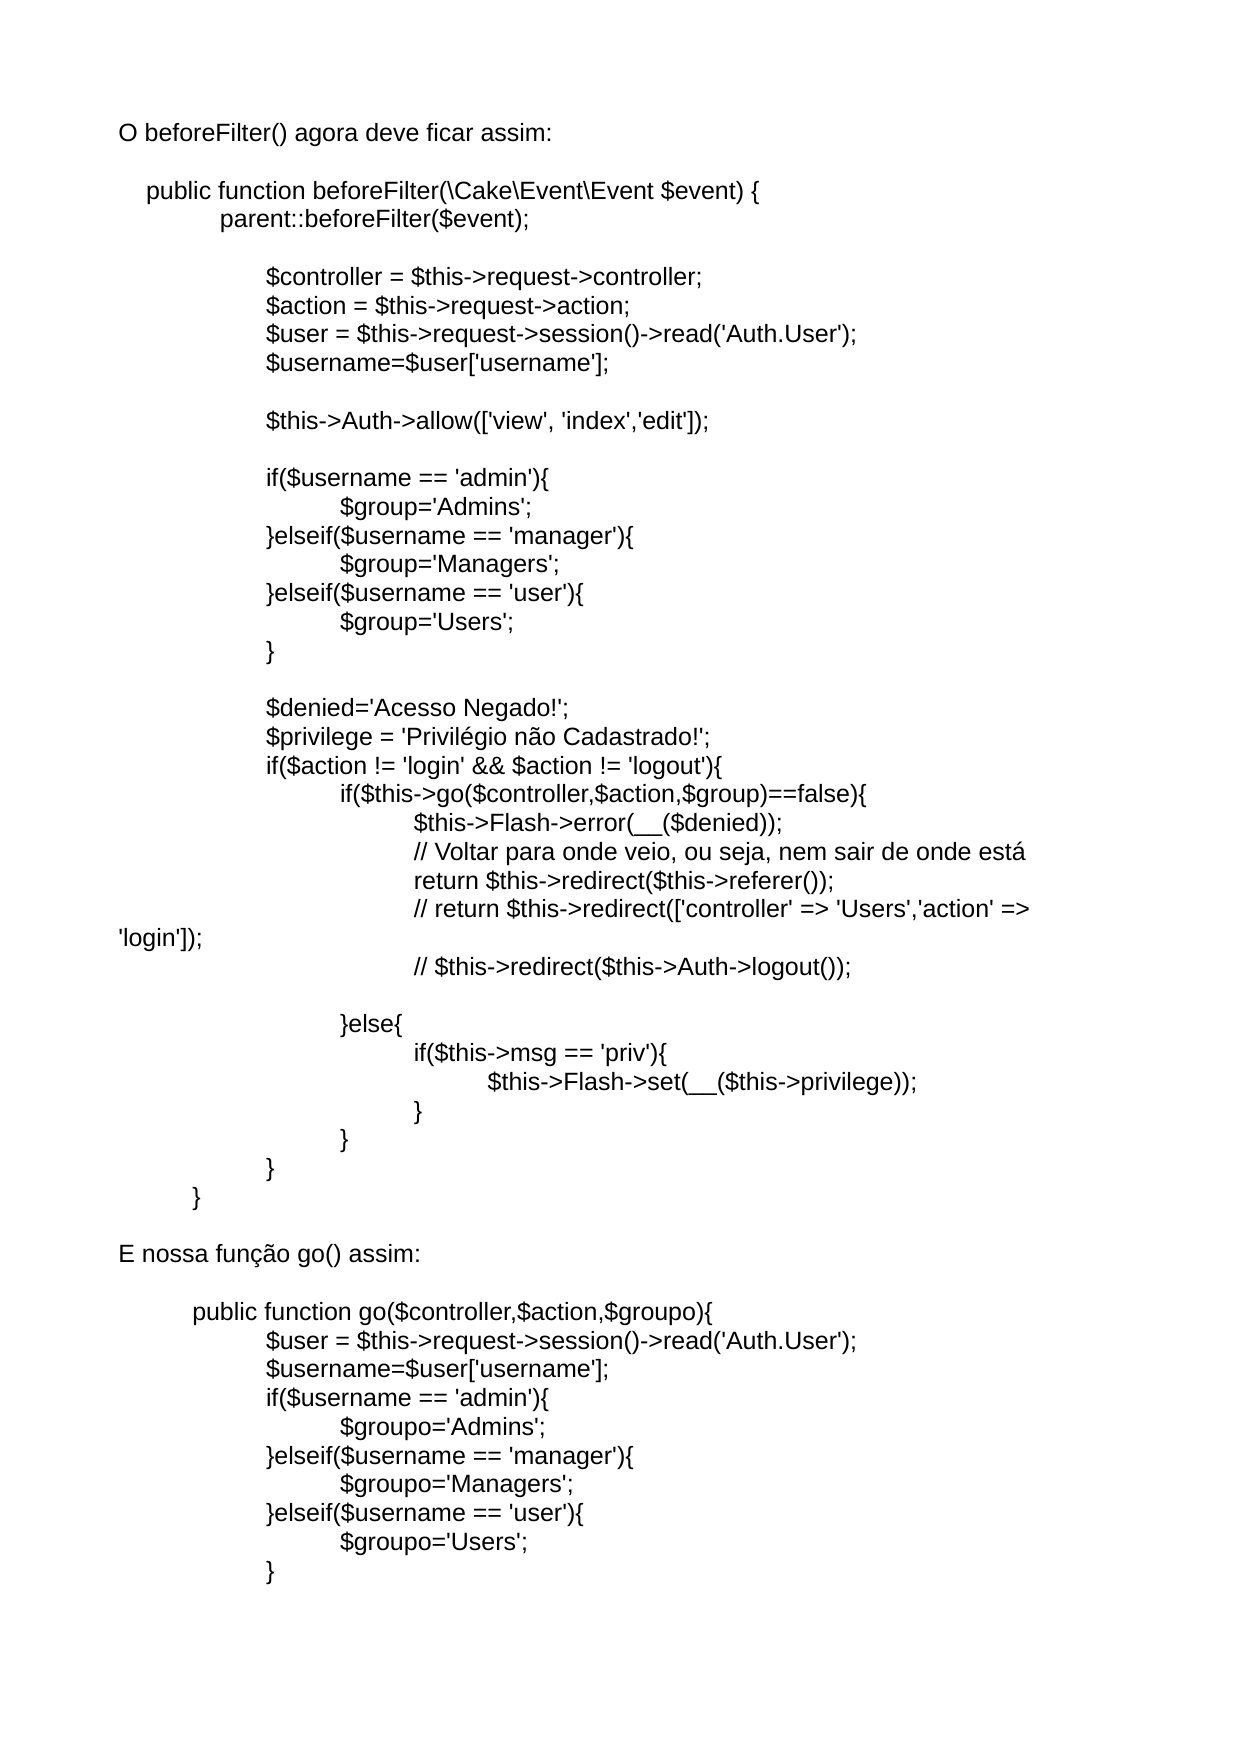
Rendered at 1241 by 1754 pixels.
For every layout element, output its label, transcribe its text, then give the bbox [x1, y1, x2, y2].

text O beforeFilter() agora deve ficar assim: [118, 118, 1122, 147]
text $this->Flash->error(__($denied)); [118, 808, 1122, 837]
text }elseif($username == 'manager'){ [118, 1441, 1122, 1469]
text }elseif($username == 'user'){ [118, 1498, 1122, 1527]
text } [118, 1556, 1122, 1584]
text } [118, 1153, 1122, 1182]
text $this->Flash->set(__($this->privilege)); [118, 1067, 1122, 1096]
text $privilege = 'Privilégio não Cadastrado!'; [118, 722, 1122, 751]
text public function beforeFilter(\Cake\Event\Event $event) { [118, 176, 1122, 204]
text if($username == 'admin'){ [118, 1383, 1122, 1412]
text $username=$user['username']; [118, 348, 1122, 377]
text $user = $this->request->session()->read('Auth.User'); [118, 319, 1122, 348]
text $action = $this->request->action; [118, 291, 1122, 319]
text }else{ [118, 1009, 1122, 1038]
text return $this->redirect($this->referer()); [118, 866, 1122, 894]
text $controller = $this->request->controller; [118, 262, 1122, 291]
text $user = $this->request->session()->read('Auth.User'); [118, 1326, 1122, 1354]
text // $this->redirect($this->Auth->logout()); [118, 952, 1122, 1009]
text // return $this->redirect(['controller' => 'Users','action' => 'login']); [118, 894, 1122, 952]
text if($this->go($controller,$action,$group)==false){ [118, 779, 1122, 808]
text } [118, 1124, 1122, 1153]
text if($action != 'login' && $action != 'logout'){ [118, 751, 1122, 779]
text parent::beforeFilter($event); [118, 204, 1122, 233]
text $group='Admins'; [118, 492, 1122, 521]
text if($this->msg == 'priv'){ [118, 1038, 1122, 1067]
text } [118, 636, 1122, 664]
text }elseif($username == 'manager'){ [118, 521, 1122, 549]
text // Voltar para onde veio, ou seja, nem sair de onde está [118, 837, 1122, 866]
text $username=$user['username']; [118, 1354, 1122, 1383]
text $groupo='Users'; [118, 1527, 1122, 1556]
text public function go($controller,$action,$groupo){ [118, 1297, 1122, 1326]
text if($username == 'admin'){ [118, 463, 1122, 492]
text $this->Auth->allow(['view', 'index','edit']); [118, 406, 1122, 434]
text $groupo='Managers'; [118, 1469, 1122, 1498]
text E nossa função go() assim: [118, 1239, 1122, 1268]
text $group='Managers'; [118, 549, 1122, 578]
text } [118, 1182, 1122, 1211]
text $group='Users'; [118, 607, 1122, 636]
text $denied='Acesso Negado!'; [118, 693, 1122, 722]
text } [118, 1096, 1122, 1124]
text }elseif($username == 'user'){ [118, 578, 1122, 607]
text $groupo='Admins'; [118, 1412, 1122, 1441]
